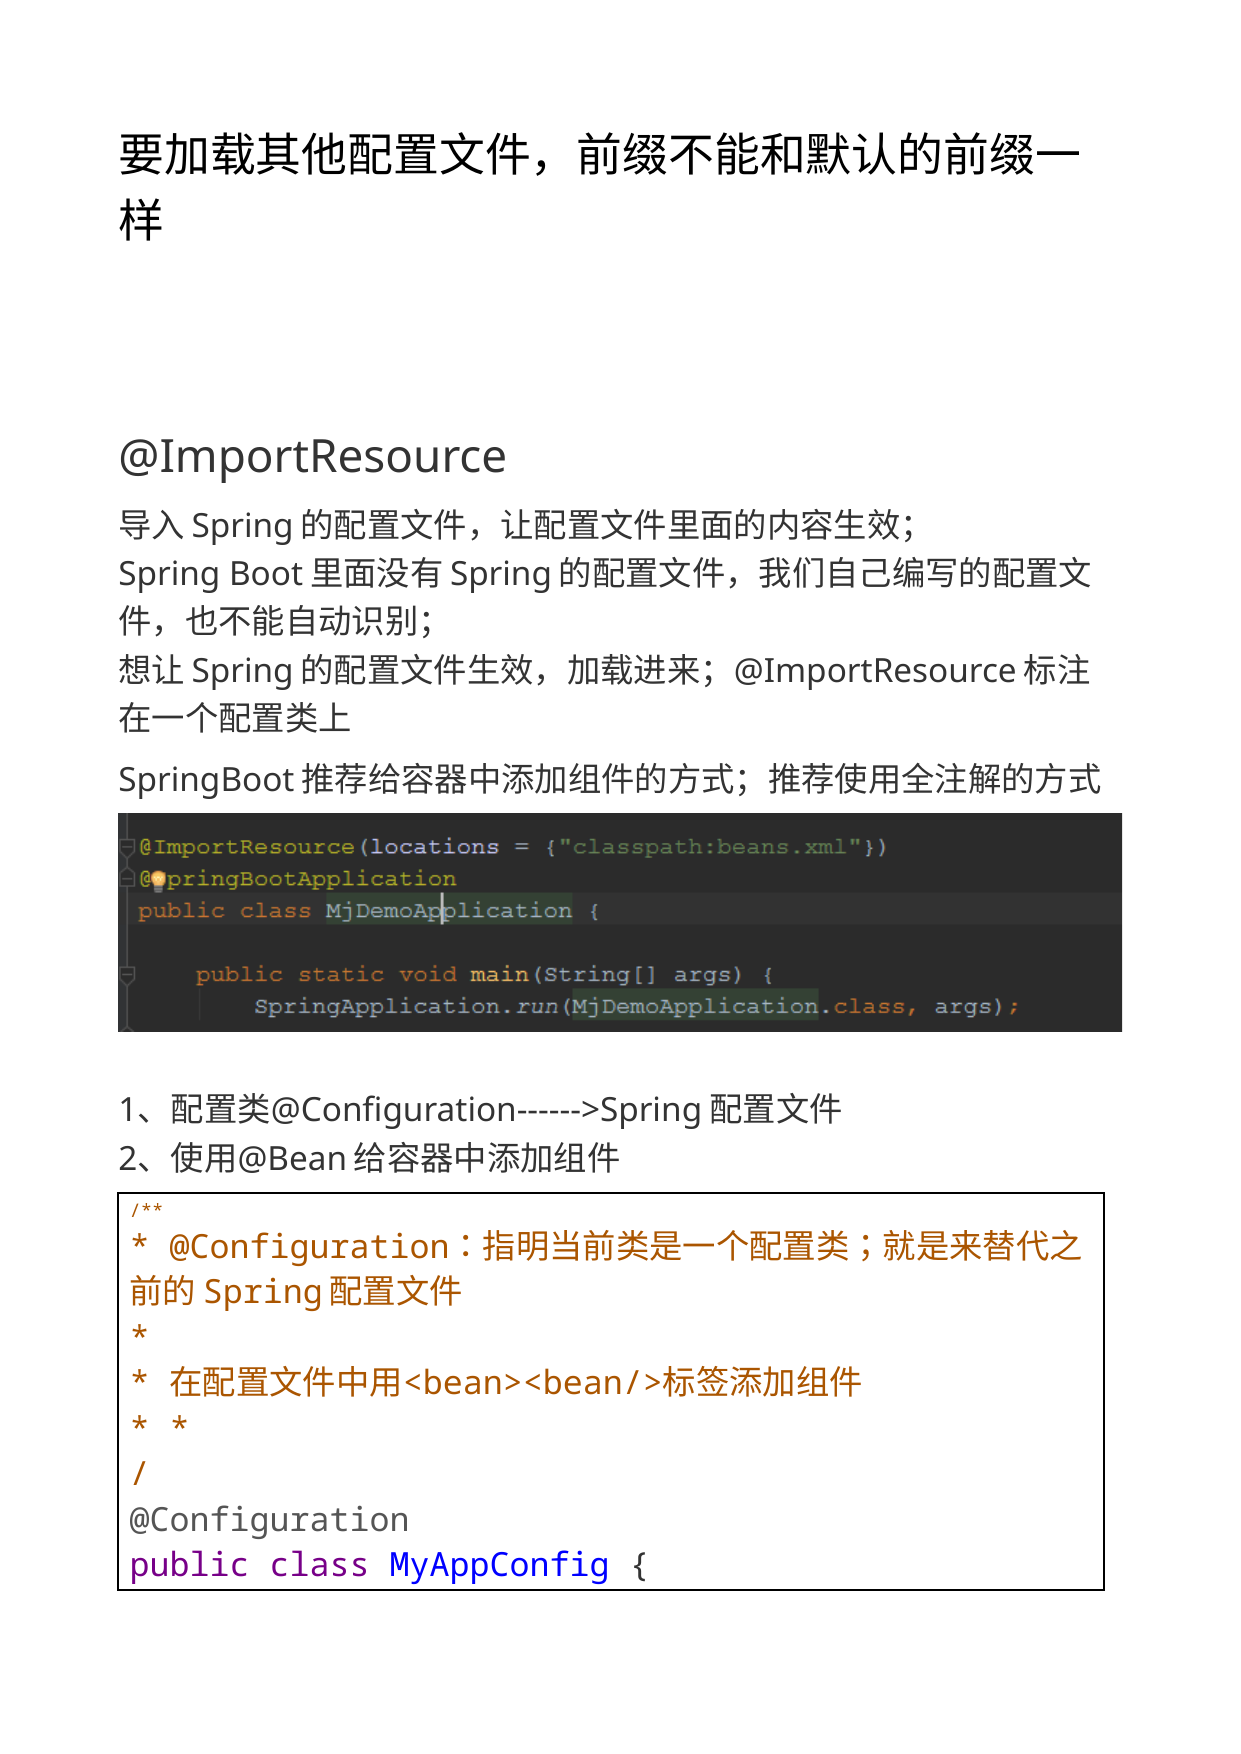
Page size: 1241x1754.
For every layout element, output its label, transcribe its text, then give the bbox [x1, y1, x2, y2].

text 要加载其他配置文件，前缀不能和默认的前缀一样 [118, 118, 1122, 251]
text 1、配置类@Configuration------>Spring配置文件 2、使用@Bean给容器中添加组件 [118, 1083, 1122, 1180]
subtitle @ImportResource [118, 423, 1122, 486]
text SpringBoot推荐给容器中添加组件的方式；推荐使用全注解的方式 [118, 753, 1122, 801]
table_header /** * @Configuration：指明当前类是一个配置类；就是来替代之前的Spring配置文件 * * 在配置文件中用<bean><bean/>标签添加组件 * * / @Configuration public class MyAppConfig { [119, 1194, 1103, 1589]
picture [118, 813, 1123, 1032]
text 导入Spring的配置文件，让配置文件里面的内容生效； Spring Boot里面没有Spring的配置文件，我们自己编写的配置文件，也不能自动识别； 想让Spring的配置文件生效，加载进来；@ImportResource标注在一个配置类上 [118, 498, 1122, 740]
